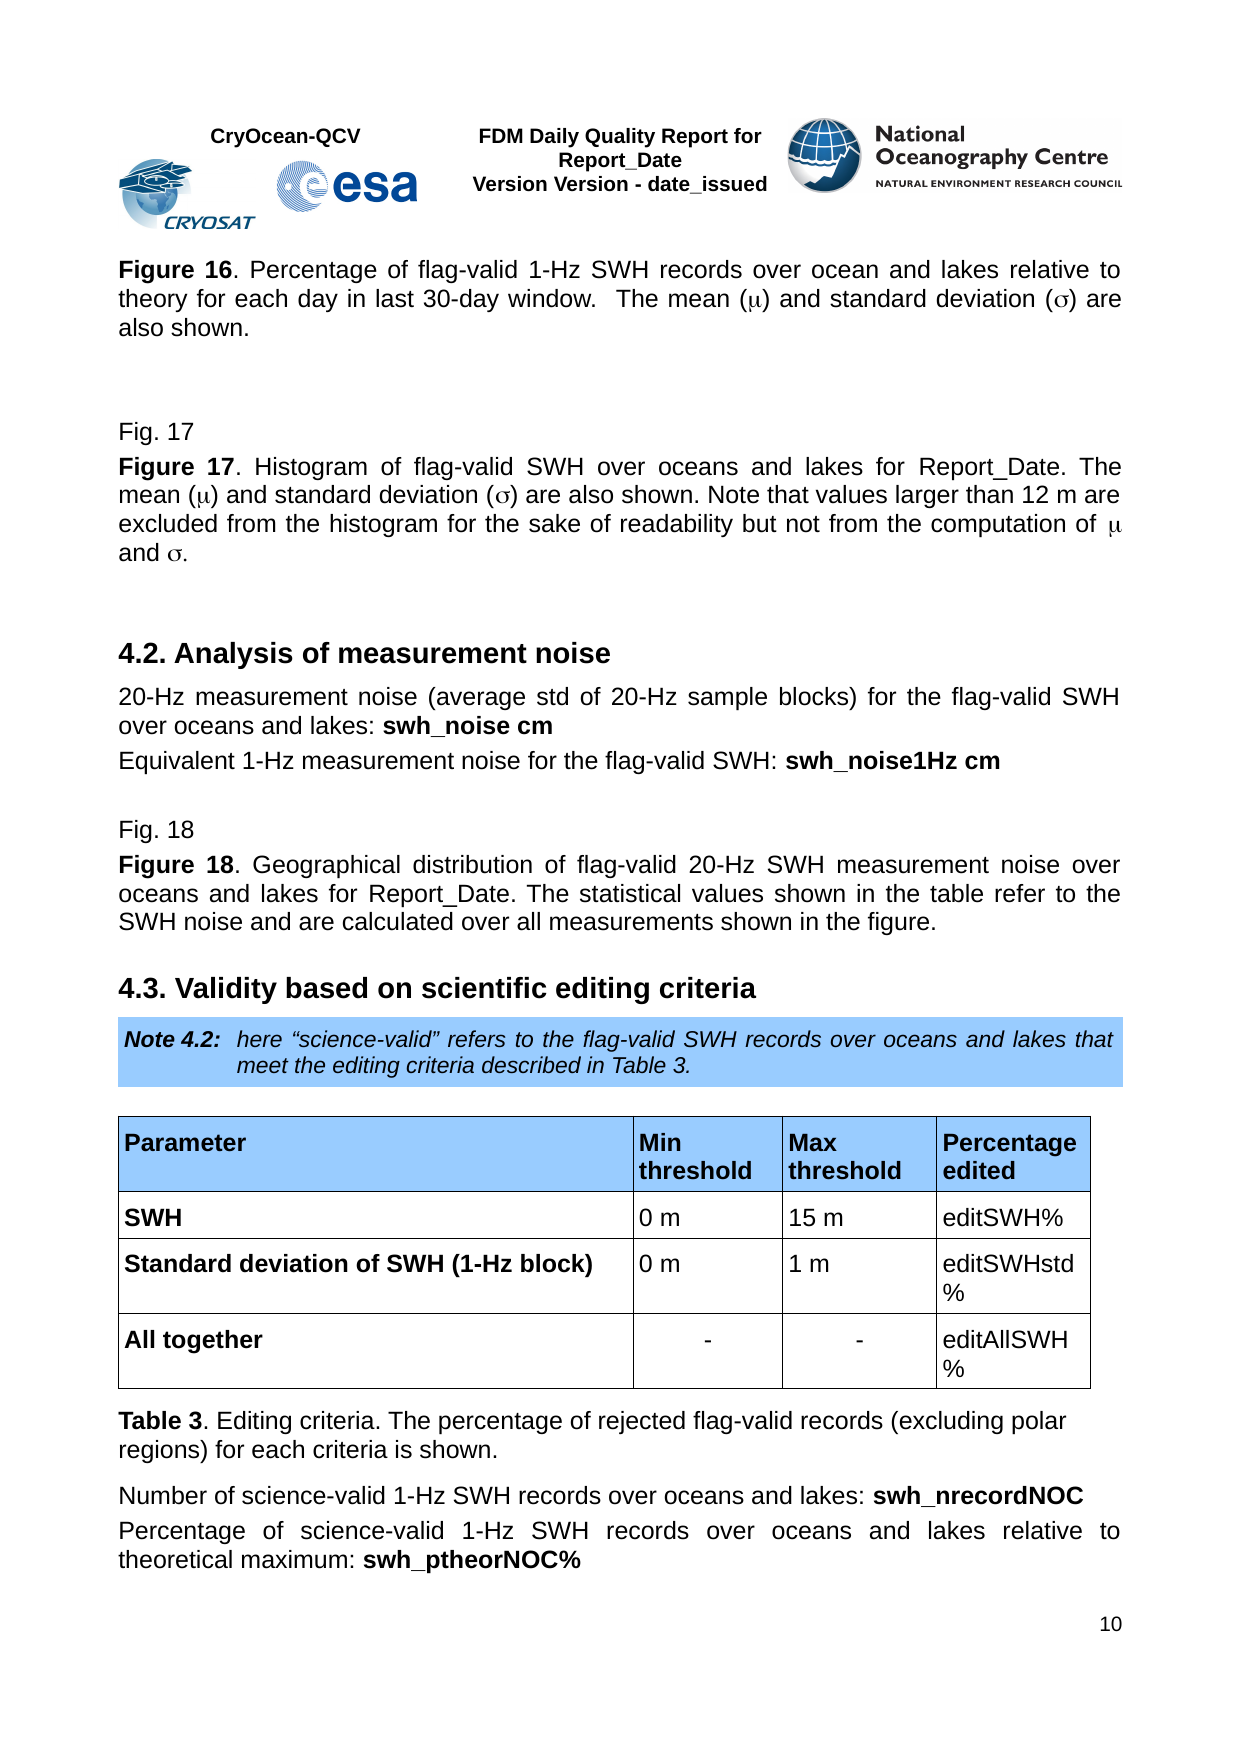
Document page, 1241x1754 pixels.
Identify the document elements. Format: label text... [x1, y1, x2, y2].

table_cell - [634, 1314, 782, 1388]
text Fig. 17 [118, 417, 1122, 446]
table_header Note 4.2: [118, 1017, 231, 1087]
text Fig. 18 [118, 815, 1122, 844]
text 20-Hz measurement noise (average std of 20-Hz sample blocks) for the flag-valid SWH over oceans and lakes: swh_noise cm [118, 682, 1122, 740]
table_cell 0 m [634, 1239, 782, 1313]
table_header Percentage edited [937, 1117, 1090, 1191]
table_cell 1 m [783, 1239, 936, 1313]
text 4.3. Validity based on scientific editing criteria [118, 971, 1122, 1004]
text Table 3. Editing criteria. The percentage of rejected flag-valid records (excluding polar regions) for each criteria is shown. [118, 1406, 1122, 1464]
table_cell SWH [119, 1192, 633, 1237]
table_cell editAllSWH% [937, 1314, 1090, 1388]
table_cell 0 m [634, 1192, 782, 1237]
text Equivalent 1-Hz measurement noise for the flag-valid SWH: swh_noise1Hz cm [118, 746, 1122, 774]
text Percentage of science-valid 1-Hz SWH records over oceans and lakes relative to theoretical maximum: swh_ptheorNOC% [118, 1516, 1122, 1573]
table_cell 15 m [783, 1192, 936, 1237]
table_cell editSWH% [937, 1192, 1090, 1237]
table_header Max threshold [783, 1117, 936, 1191]
picture [276, 159, 418, 212]
table_cell Standard deviation of SWH (1-Hz block) [119, 1239, 633, 1313]
text 4.2. Analysis of measurement noise [118, 636, 1122, 670]
table_cell - [783, 1314, 936, 1388]
picture [118, 159, 256, 229]
picture [787, 118, 1123, 193]
text Number of science-valid 1-Hz SWH records over oceans and lakes: swh_nrecordNOC [118, 1481, 1122, 1510]
text Figure 16. Percentage of flag-valid 1-Hz SWH records over ocean and lakes relative to theory for each day in last 30-day window. The mean (μ) and standard deviation (σ) are also shown. [118, 255, 1122, 342]
table_header Min threshold [634, 1117, 782, 1191]
table_header Parameter [119, 1117, 633, 1191]
table_cell editSWHstd% [937, 1239, 1090, 1313]
text Figure 17. Histogram of flag-valid SWH over oceans and lakes for Report_Date. The mean (μ) and standard deviation (σ) are also shown. Note that values larger than 12 m are excluded from the histogram for the sake of readability but not from the computation of μ and σ. [118, 452, 1122, 567]
table_header here “science-valid” refers to the flag-valid SWH records over oceans and lakes that meet the editing criteria described in Table 3. [231, 1017, 1123, 1087]
table_cell All together [119, 1314, 633, 1388]
text Figure 18. Geographical distribution of flag-valid 20-Hz SWH measurement noise over oceans and lakes for Report_Date. The statistical values shown in the table refer to the SWH noise and are calculated over all measurements shown in the figure. [118, 850, 1122, 936]
